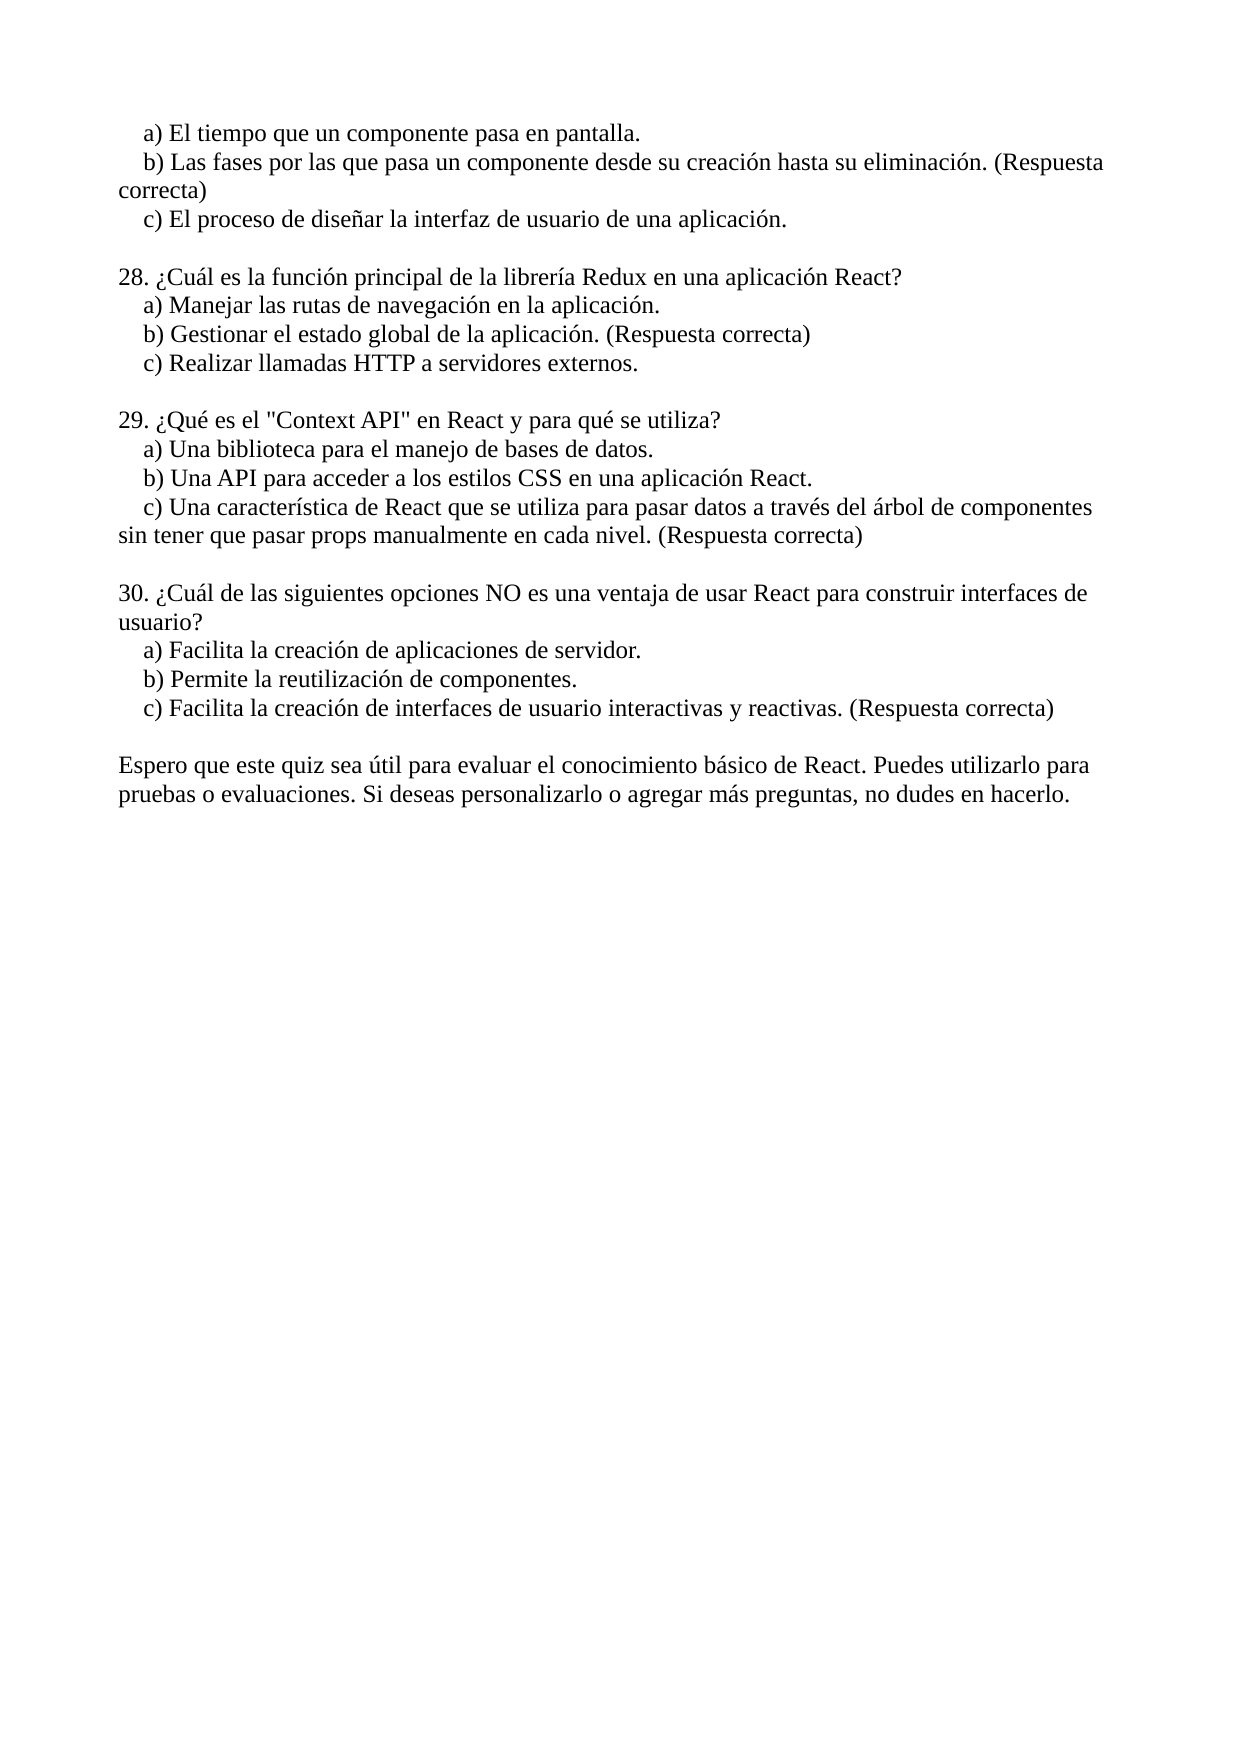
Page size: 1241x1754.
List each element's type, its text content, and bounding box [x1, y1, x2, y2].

text c) Una característica de React que se utiliza para pasar datos a través del árbol de componentes sin tener que pasar props manualmente en cada nivel. (Respuesta correcta) [118, 492, 1122, 549]
text a) Una biblioteca para el manejo de bases de datos. [118, 434, 1122, 463]
text b) Una API para acceder a los estilos CSS en una aplicación React. [118, 463, 1122, 492]
text a) El tiempo que un componente pasa en pantalla. [118, 118, 1122, 147]
text 28. ¿Cuál es la función principal de la librería Redux en una aplicación React? [118, 262, 1122, 291]
text b) Gestionar el estado global de la aplicación. (Respuesta correcta) [118, 319, 1122, 348]
text 29. ¿Qué es el "Context API" en React y para qué se utiliza? [118, 406, 1122, 434]
text c) El proceso de diseñar la interfaz de usuario de una aplicación. [118, 204, 1122, 233]
text 30. ¿Cuál de las siguientes opciones NO es una ventaja de usar React para construir interfaces de usuario? [118, 578, 1122, 636]
text c) Facilita la creación de interfaces de usuario interactivas y reactivas. (Respuesta correcta) [118, 693, 1122, 722]
text Espero que este quiz sea útil para evaluar el conocimiento básico de React. Puedes utilizarlo para pruebas o evaluaciones. Si deseas personalizarlo o agregar más preguntas, no dudes en hacerlo. [118, 751, 1122, 808]
text b) Las fases por las que pasa un componente desde su creación hasta su eliminación. (Respuesta correcta) [118, 147, 1122, 204]
text c) Realizar llamadas HTTP a servidores externos. [118, 348, 1122, 377]
text a) Facilita la creación de aplicaciones de servidor. [118, 636, 1122, 664]
text b) Permite la reutilización de componentes. [118, 664, 1122, 693]
text a) Manejar las rutas de navegación en la aplicación. [118, 291, 1122, 319]
